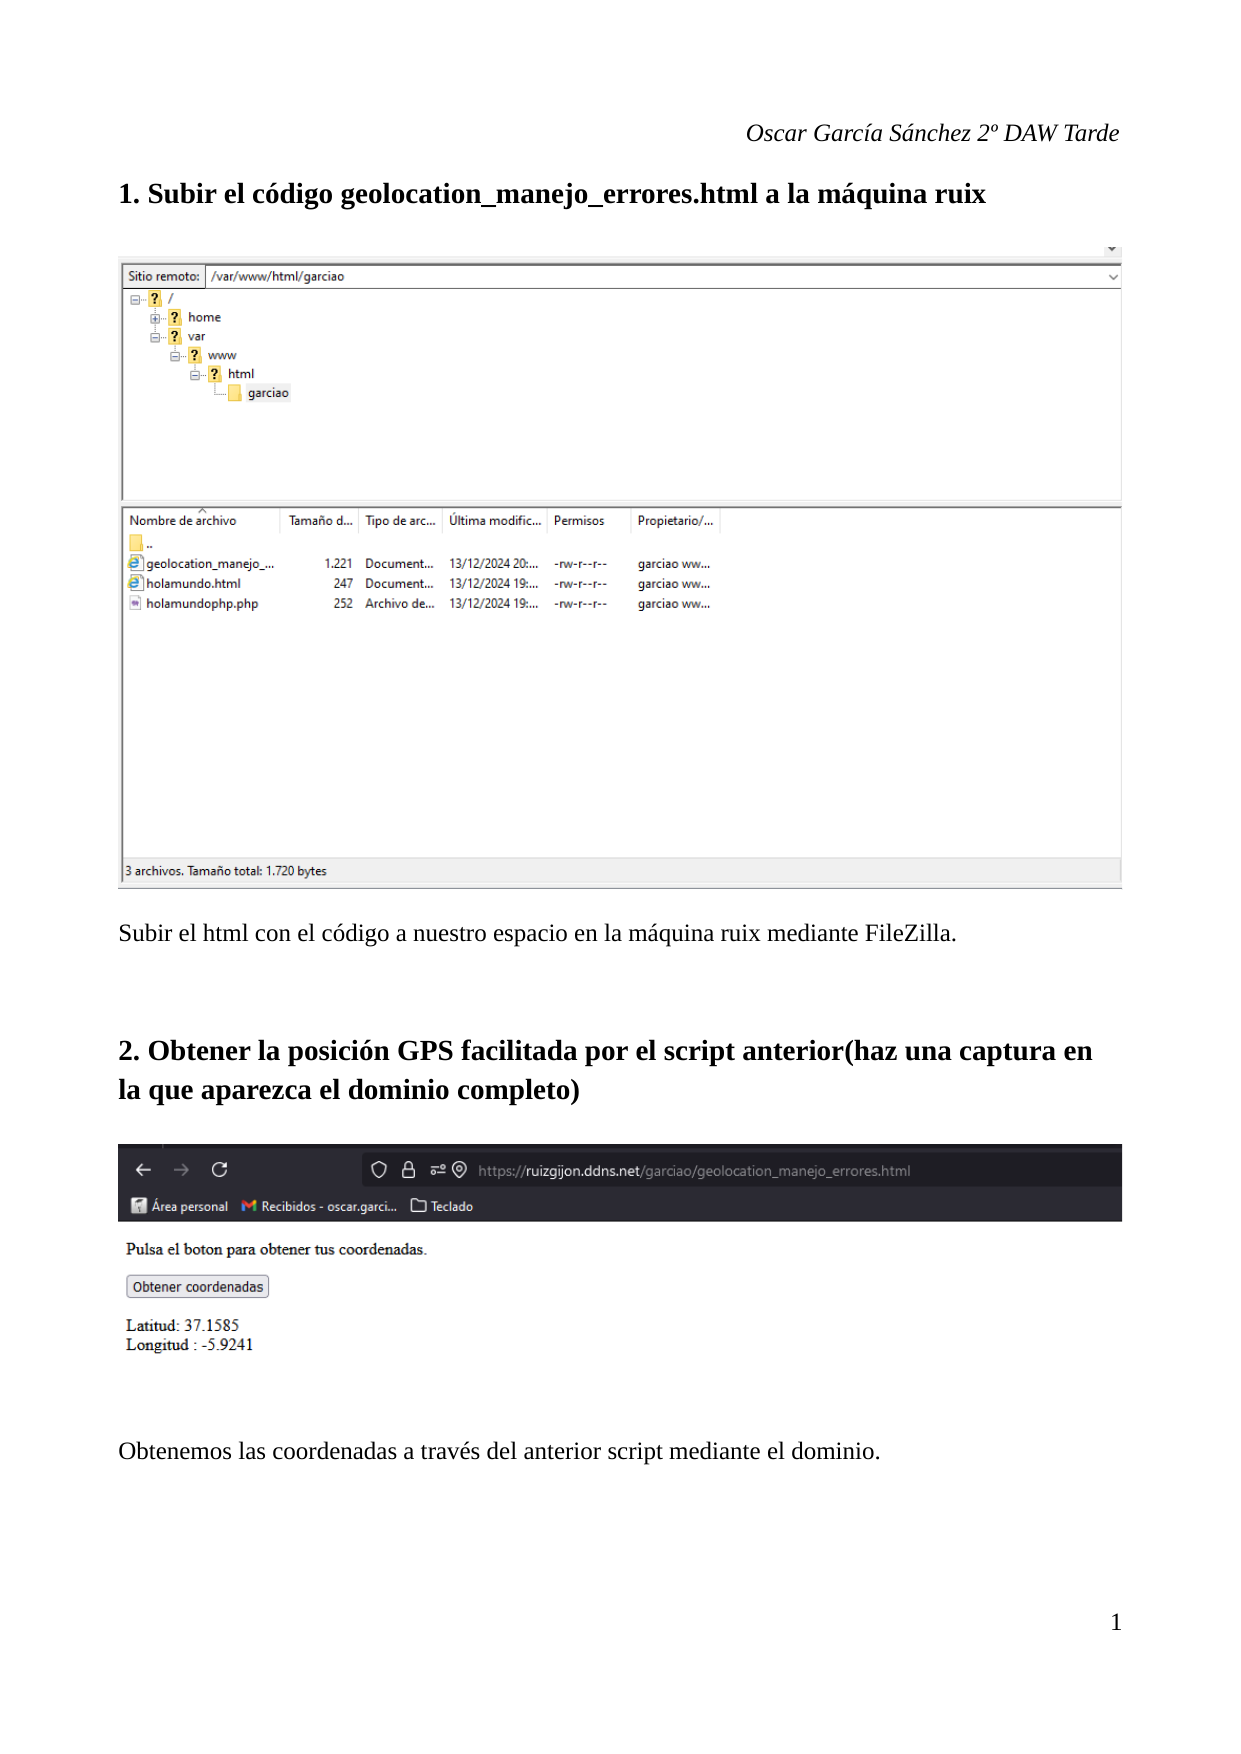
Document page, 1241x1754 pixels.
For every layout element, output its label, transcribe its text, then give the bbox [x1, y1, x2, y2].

picture [118, 1144, 1123, 1433]
text [118, 1125, 1122, 1144]
picture [118, 247, 1123, 890]
text Subir el html con el código a nuestro espacio en la máquina ruix mediante FileZilla. [118, 918, 1122, 947]
text 2. Obtener la posición GPS facilitada por el script anterior(haz una captura en la que aparezca el dominio completo) [118, 1033, 1122, 1106]
text Obtenemos las coordenadas a través del anterior script mediante el dominio. [118, 1433, 1122, 1465]
text 1. Subir el código geolocation_manejo_errores.html a la máquina ruix [118, 176, 1122, 210]
